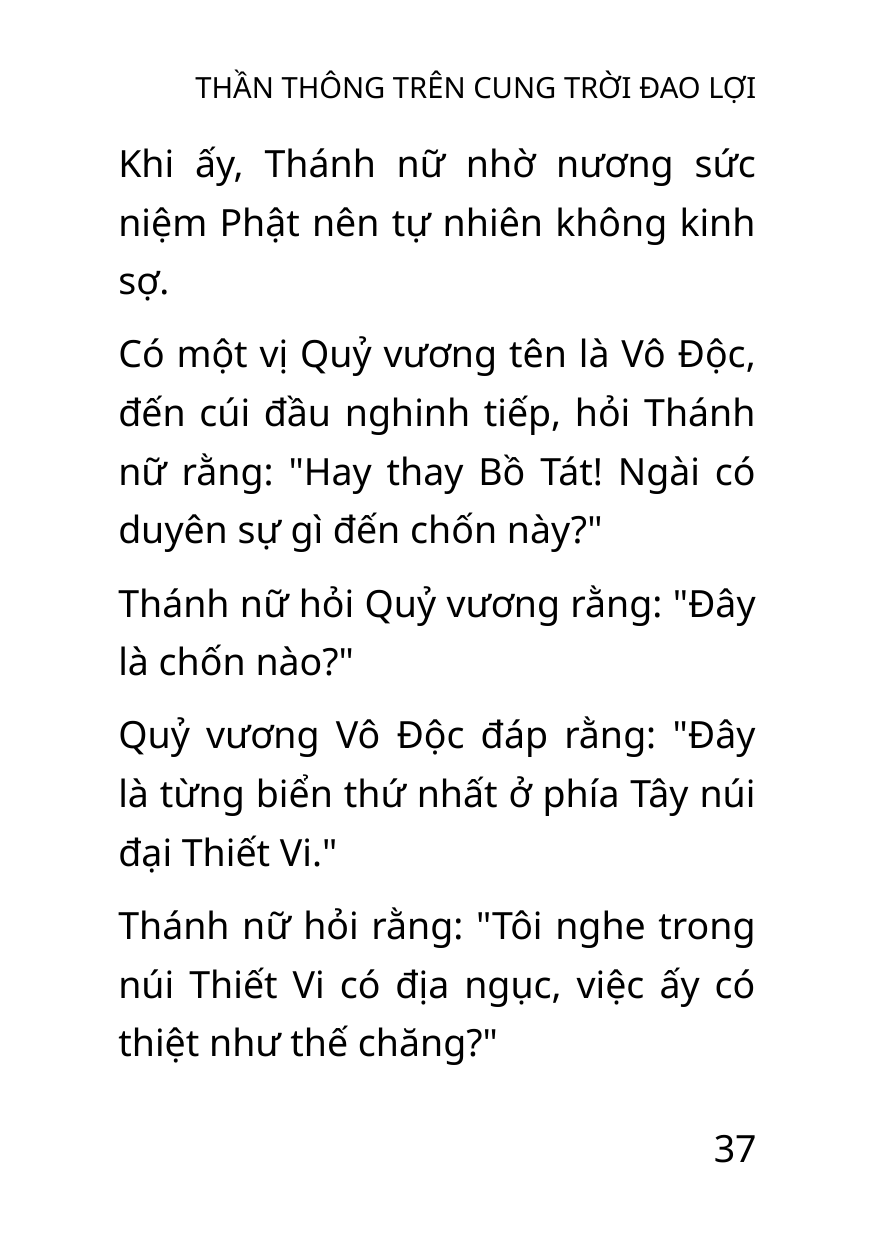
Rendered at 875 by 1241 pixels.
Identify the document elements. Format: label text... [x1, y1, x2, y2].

text Khi ấy, Thánh nữ nhờ nương sức niệm Phật nên tự nhiên không kinh sợ. [118, 137, 756, 306]
text Có một vị Quỷ vương tên là Vô Độc, đến cúi đầu nghinh tiếp, hỏi Thánh nữ rằng: "Hay thay Bồ Tát! Ngài có duyên sự gì đến chốn này?" [118, 328, 756, 555]
text Thánh nữ hỏi Quỷ vương rằng: "Đây là chốn nào?" [118, 577, 756, 687]
text Thánh nữ hỏi rằng: "Tôi nghe trong núi Thiết Vi có địa ngục, việc ấy có thiệt như thế chăng?" [118, 899, 756, 1068]
text Quỷ vương Vô Độc đáp rằng: "Đây là từng biển thứ nhất ở phía Tây núi đại Thiết Vi." [118, 709, 756, 877]
